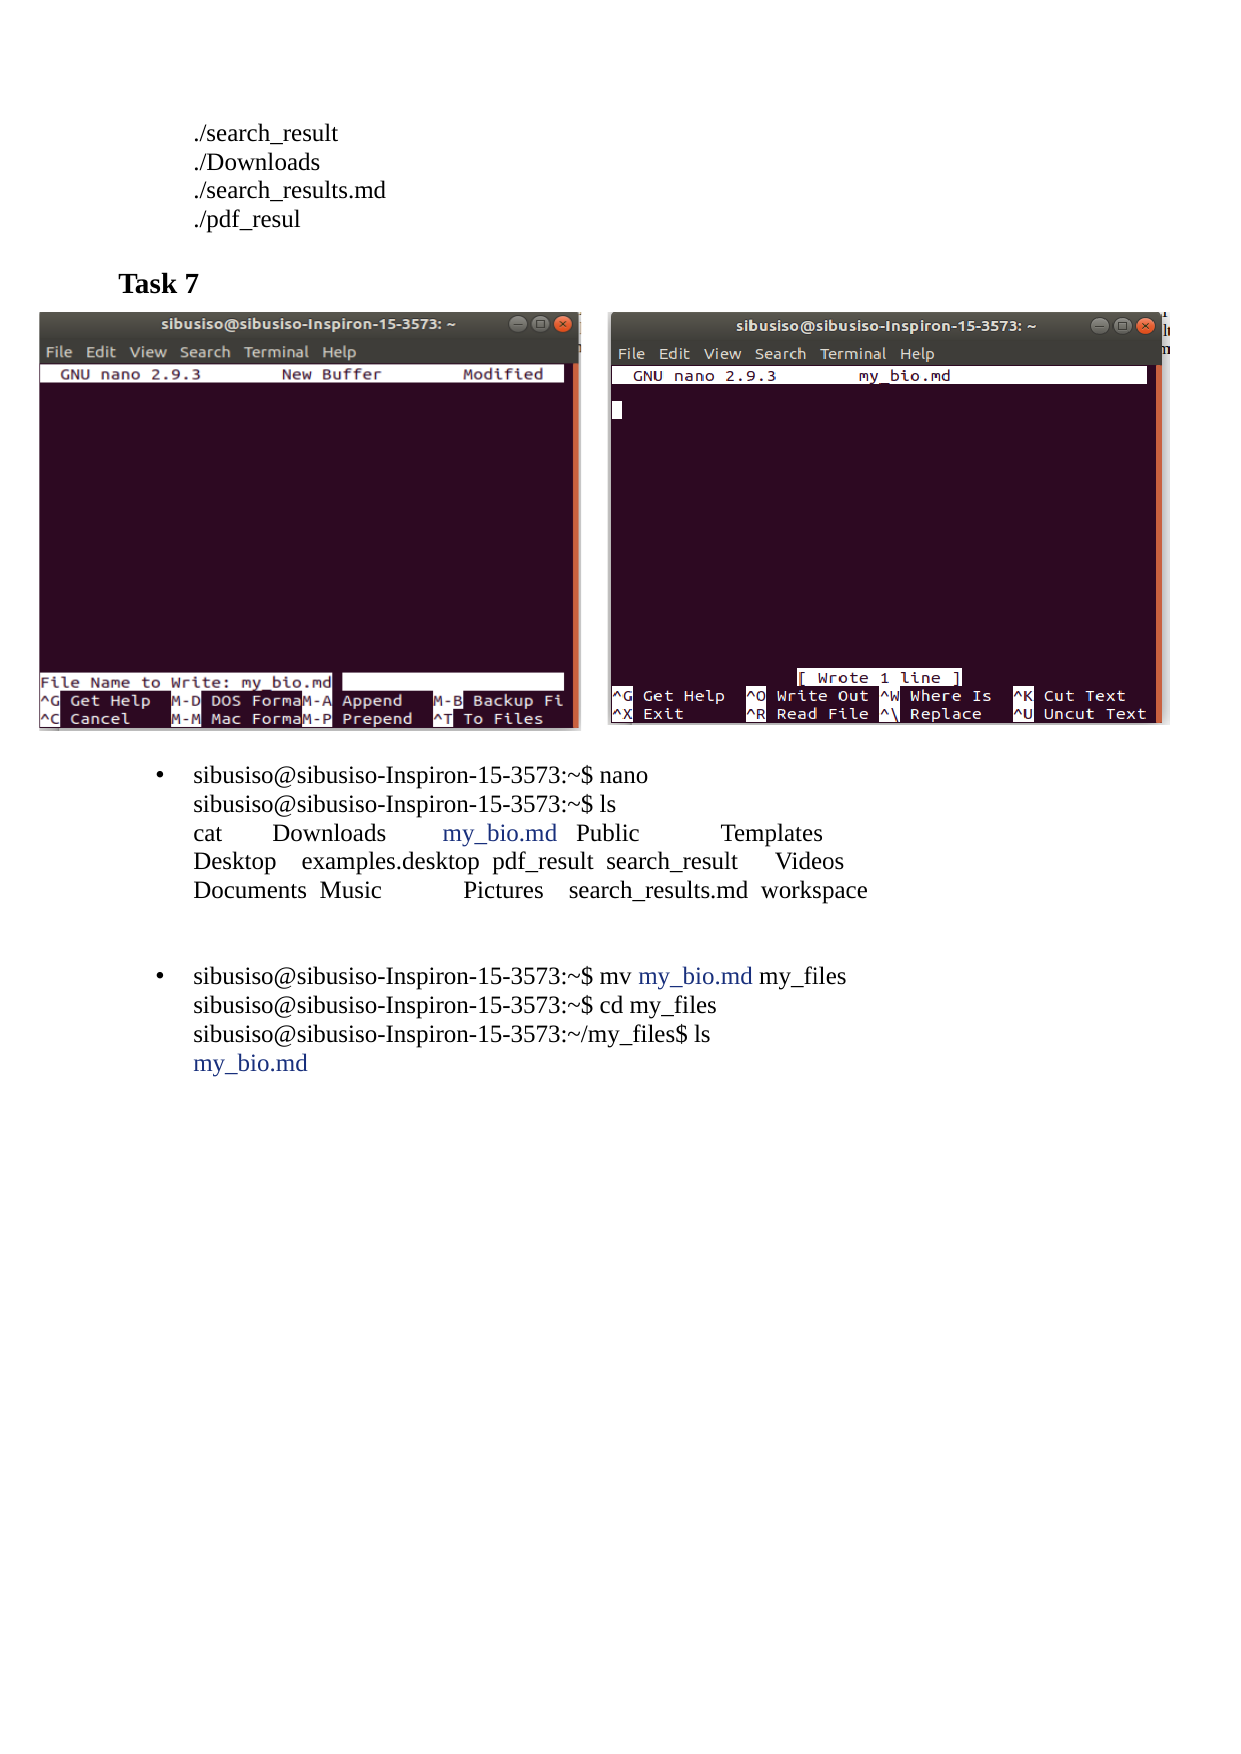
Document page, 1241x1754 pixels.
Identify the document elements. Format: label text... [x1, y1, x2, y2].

list sibusiso@sibusiso-Inspiron-15-3573:~$ nano [156, 760, 1122, 789]
list Desktop examples.desktop pdf_result search_result Videos [156, 846, 1122, 875]
text Task 7 [118, 267, 1122, 300]
picture [607, 312, 1170, 725]
list sibusiso@sibusiso-Inspiron-15-3573:~/my_files$ ls [156, 1019, 1122, 1048]
list Documents Music Pictures search_results.md workspace [156, 875, 1122, 904]
list my_bio.md [156, 1048, 1122, 1076]
list ./search_result [156, 118, 1122, 147]
list ./search_results.md [156, 176, 1122, 204]
list cat Downloads my_bio.md Public Templates [156, 818, 1122, 846]
list ./Downloads [156, 147, 1122, 176]
list sibusiso@sibusiso-Inspiron-15-3573:~$ mv my_bio.md my_files [156, 961, 1122, 990]
list sibusiso@sibusiso-Inspiron-15-3573:~$ cd my_files [156, 990, 1122, 1019]
list ./pdf_resul [156, 204, 1122, 233]
picture [39, 312, 582, 731]
list sibusiso@sibusiso-Inspiron-15-3573:~$ ls [156, 789, 1122, 818]
